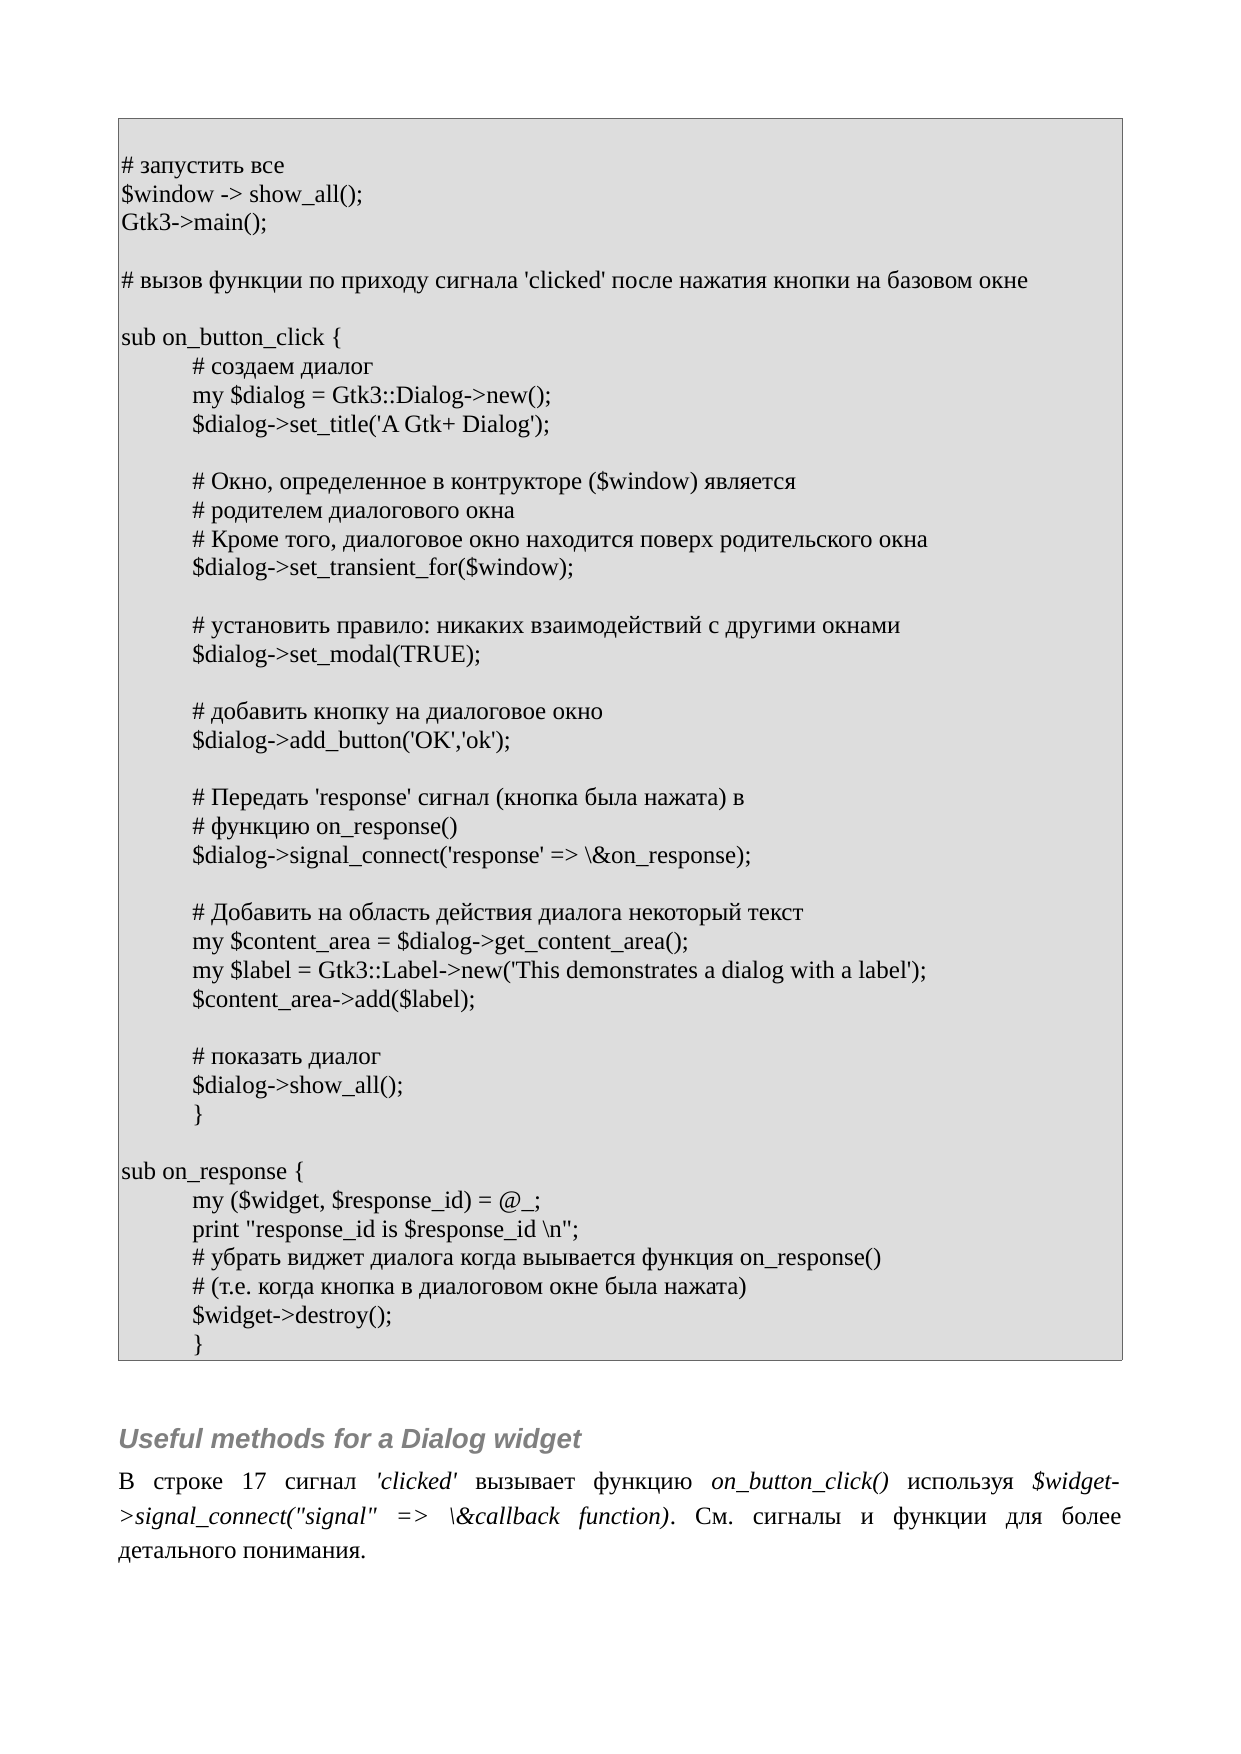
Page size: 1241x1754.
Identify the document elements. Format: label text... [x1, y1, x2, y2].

text # родителем диалогового окна [119, 492, 1122, 521]
subtitle Useful methods for a Dialog widget [118, 1422, 1122, 1454]
text # добавить кнопку на диалоговое окно [119, 693, 1122, 722]
text В строке 17 сигнал 'clicked' вызывает функцию on_button_click() используя $widget->signal_connect("signal" => \&callback function). См. сигналы и функции для более детального понимания. [118, 1466, 1122, 1564]
text # (т.е. когда кнопка в диалоговом окне была нажата) [119, 1268, 1122, 1297]
text $dialog->set_transient_for($window); [119, 549, 1122, 578]
text # вызов функции по приходу сигнала 'clicked' после нажатия кнопки на базовом окне [119, 262, 1122, 291]
text # функцию on_response() [119, 808, 1122, 837]
text $dialog->set_title('A Gtk+ Dialog'); [119, 406, 1122, 434]
text my ($widget, $response_id) = @_; [119, 1182, 1122, 1211]
text my $content_area = $dialog->get_content_area(); [119, 923, 1122, 952]
text print "response_id is $response_id \n"; [119, 1211, 1122, 1239]
text $content_area->add($label); [119, 981, 1122, 1009]
text sub on_button_click { [119, 319, 1122, 348]
text } [119, 1326, 1122, 1360]
text $dialog->add_button('OK','ok'); [119, 722, 1122, 751]
text $dialog->set_modal(TRUE); [119, 636, 1122, 664]
text # Окно, определенное в контрукторе ($window) является [119, 463, 1122, 492]
text # убрать виджет диалога когда выывается функция on_response() [119, 1239, 1122, 1268]
text my $label = Gtk3::Label->new('This demonstrates a dialog with a label'); [119, 952, 1122, 981]
text $widget->destroy(); [119, 1297, 1122, 1326]
text # Добавить на область действия диалога некоторый текст [119, 894, 1122, 923]
text # Передать 'response' сигнал (кнопка была нажата) в [119, 779, 1122, 808]
text # создаем диалог [119, 348, 1122, 377]
text my $dialog = Gtk3::Dialog->new(); [119, 377, 1122, 406]
text } [119, 1096, 1122, 1124]
text $window -> show_all(); [119, 176, 1122, 204]
text # показать диалог [119, 1038, 1122, 1067]
text $dialog->signal_connect('response' => \&on_response); [119, 837, 1122, 866]
text # установить правило: никаких взаимодействий с другими окнами [119, 607, 1122, 636]
text $dialog->show_all(); [119, 1067, 1122, 1096]
text Gtk3->main(); [119, 204, 1122, 233]
text # запустить все [119, 147, 1122, 176]
text sub on_response { [119, 1153, 1122, 1182]
text # Кроме того, диалоговое окно находится поверх родительского окна [119, 521, 1122, 549]
